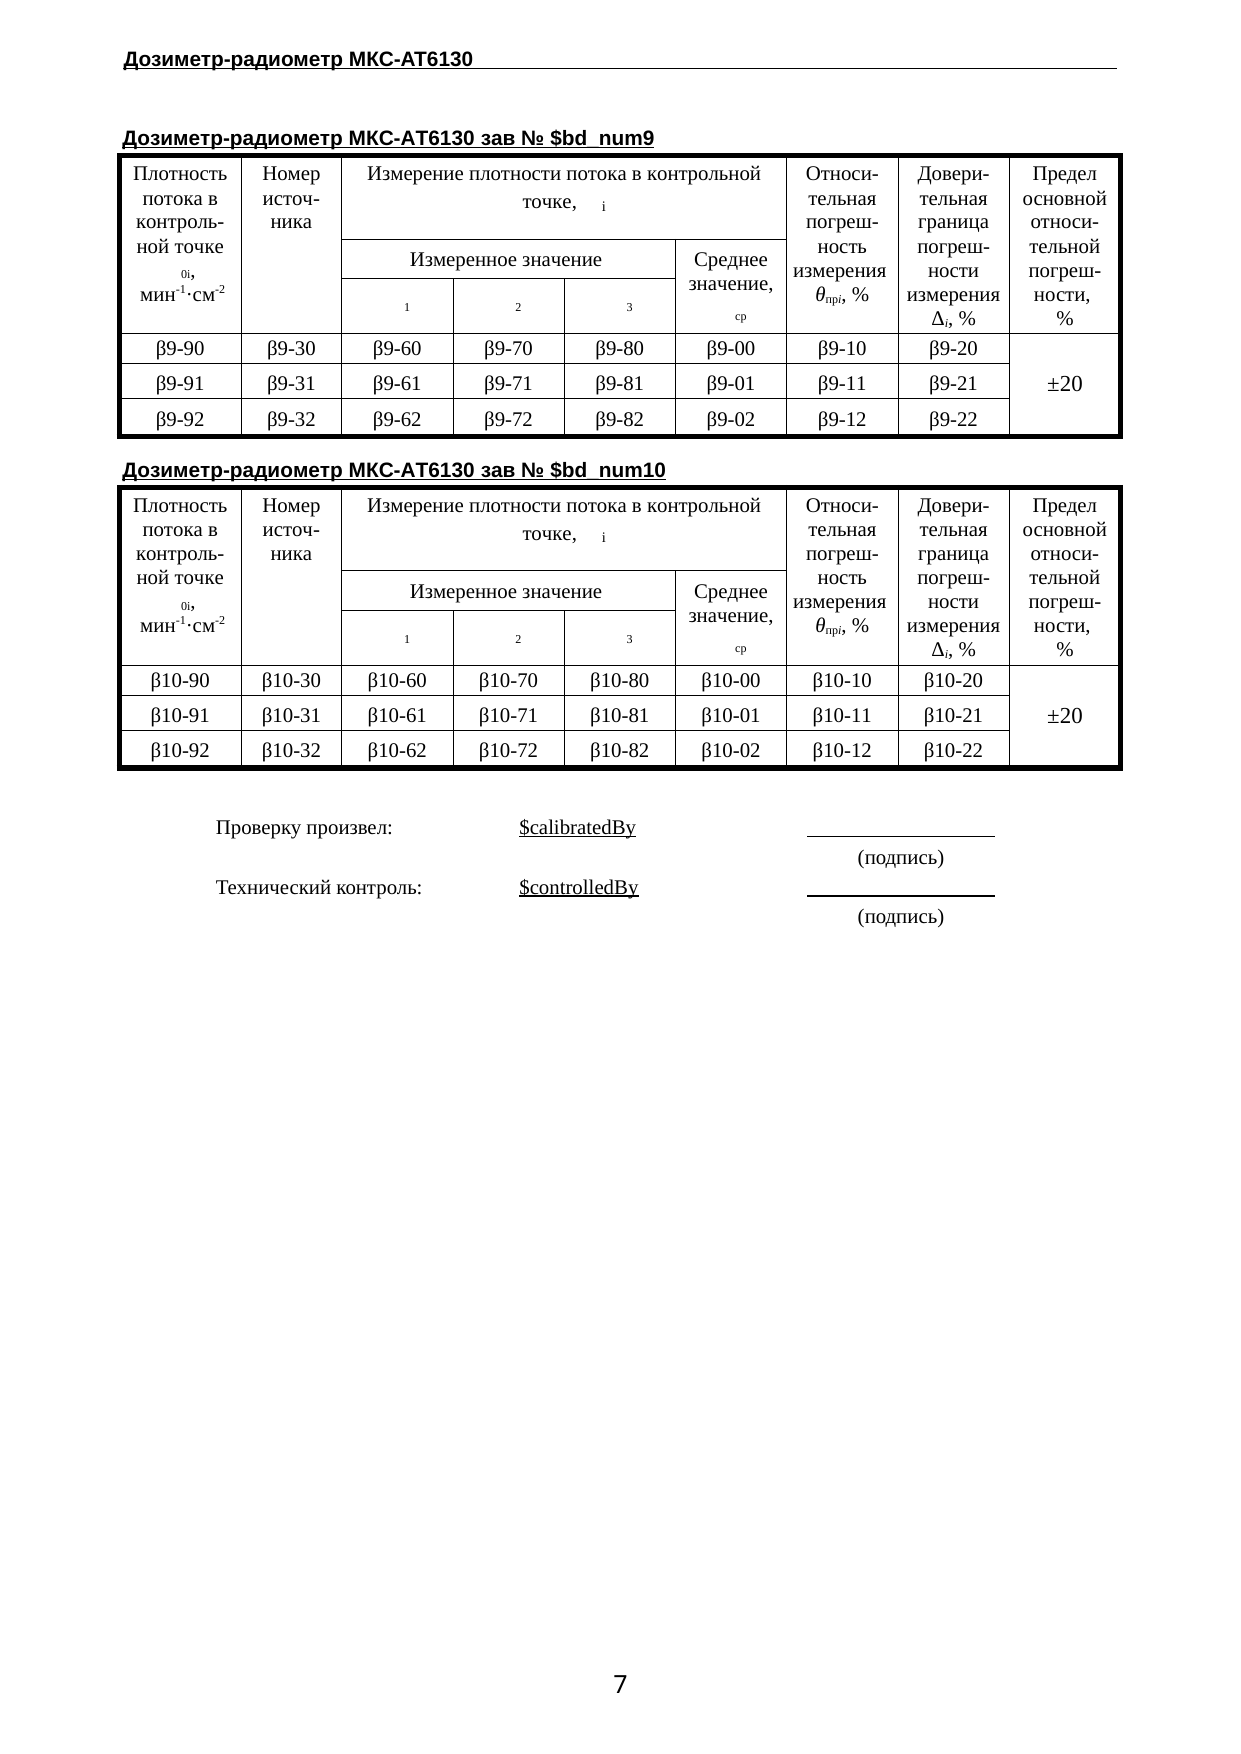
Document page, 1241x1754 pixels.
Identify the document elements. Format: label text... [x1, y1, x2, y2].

table_cell β10-01 [676, 696, 786, 730]
table_cell β10-20 [899, 666, 1009, 695]
table_cell β9-02 [676, 399, 786, 434]
table_cell β10-02 [676, 731, 786, 765]
table_cell β10-71 [454, 696, 564, 730]
table_cell β9-81 [565, 364, 675, 398]
table_cell [514, 845, 771, 869]
table_cell β9-90 [122, 334, 241, 363]
table_cell β9-82 [565, 399, 675, 434]
table_cell β10-81 [565, 696, 675, 730]
table_cell β10-92 [122, 731, 241, 765]
table_cell β9-32 [242, 399, 341, 434]
table_cell Технический контроль: [210, 869, 513, 904]
table_cell Относи-тельная погреш-ность измерения θпрi, % [787, 158, 898, 333]
table_cell β9-62 [342, 399, 453, 434]
table_header Проверку произвел: [210, 809, 513, 845]
table_cell β10-22 [899, 731, 1009, 765]
table_cell β9-60 [342, 334, 453, 363]
table_cell β9-61 [342, 364, 453, 398]
table_cell β10-91 [122, 696, 241, 730]
table_cell β10-00 [676, 666, 786, 695]
table_cell $controlledBy [514, 869, 771, 904]
table_cell Относи-тельная погреш-ность измерения θпрi, % [787, 490, 898, 664]
table_cell β9-21 [899, 364, 1009, 398]
table_cell β10-60 [342, 666, 453, 695]
table_cell [514, 905, 771, 928]
table_cell β9-91 [122, 364, 241, 398]
table_cell β10-90 [122, 666, 241, 695]
table_cell Измерение плотности потока в контрольной точке, i [342, 158, 786, 239]
table_cell β9-31 [242, 364, 341, 398]
table_cell (подпись) [771, 905, 1030, 928]
table_cell β9-00 [676, 334, 786, 363]
table_cell β9-80 [565, 334, 675, 363]
table_cell ±20 [1010, 666, 1118, 765]
table_cell β10-32 [242, 731, 341, 765]
table_cell β10-30 [242, 666, 341, 695]
table_cell β9-11 [787, 364, 898, 398]
table_cell β10-80 [565, 666, 675, 695]
table_cell β10-61 [342, 696, 453, 730]
table_cell ±20 [1010, 334, 1118, 434]
table_cell Номер источ-ника [242, 490, 341, 664]
table_header [771, 809, 1030, 845]
table_cell β10-12 [787, 731, 898, 765]
table_cell Плотность потока в контроль-ной точке 0i, мин-1·см-2 [122, 490, 241, 664]
table_cell β9-70 [454, 334, 564, 363]
table_cell β10-72 [454, 731, 564, 765]
table_cell [210, 845, 513, 869]
table_cell β10-10 [787, 666, 898, 695]
table_cell β10-21 [899, 696, 1009, 730]
table_cell β9-22 [899, 399, 1009, 434]
table_cell Измеренное значение [342, 571, 675, 610]
table_cell β9-30 [242, 334, 341, 363]
table_cell β9-71 [454, 364, 564, 398]
table_cell 3 [565, 611, 675, 664]
table_cell Довери-тельная граница погреш-ности измерения Δi, % [899, 158, 1009, 333]
table_cell β10-31 [242, 696, 341, 730]
table_cell 3 [565, 279, 675, 333]
table_cell [210, 905, 513, 928]
table_cell 1 [342, 611, 453, 664]
table_cell (подпись) [771, 845, 1030, 869]
table_cell Довери-тельная граница погреш-ности измерения Δi, % [899, 490, 1009, 664]
table_cell β10-82 [565, 731, 675, 765]
table_cell Измеренное значение [342, 240, 675, 278]
table_cell β10-62 [342, 731, 453, 765]
table_cell Измерение плотности потока в контрольной точке, i [342, 490, 786, 570]
table_cell β9-01 [676, 364, 786, 398]
table_header $calibratedBy [514, 809, 771, 845]
table_cell Среднее значение, ср [676, 571, 786, 664]
table_cell Номер источ-ника [242, 158, 341, 333]
table_header Дозиметр-радиометр МКС-AT6130 зав № $bd_num10 [119, 439, 1120, 485]
table_cell [771, 869, 1030, 904]
table_cell β9-10 [787, 334, 898, 363]
table_cell Плотность потока в контроль-ной точке 0i, мин-1·см-2 [122, 158, 241, 333]
table_cell β9-92 [122, 399, 241, 434]
table_cell 2 [454, 279, 564, 333]
table_cell Предел основной относи-тельной погреш-ности, % [1010, 158, 1118, 333]
table_cell β10-11 [787, 696, 898, 730]
table_cell β9-20 [899, 334, 1009, 363]
table_header Дозиметр-радиометр МКС-AT6130 зав № $bd_num9 [119, 107, 1120, 153]
table_cell 1 [342, 279, 453, 333]
table_cell β10-70 [454, 666, 564, 695]
table_cell β9-72 [454, 399, 564, 434]
table_cell 2 [454, 611, 564, 664]
table_cell Предел основной относи-тельной погреш-ности, % [1010, 490, 1118, 664]
table_cell Среднее значение, ср [676, 240, 786, 333]
table_cell β9-12 [787, 399, 898, 434]
